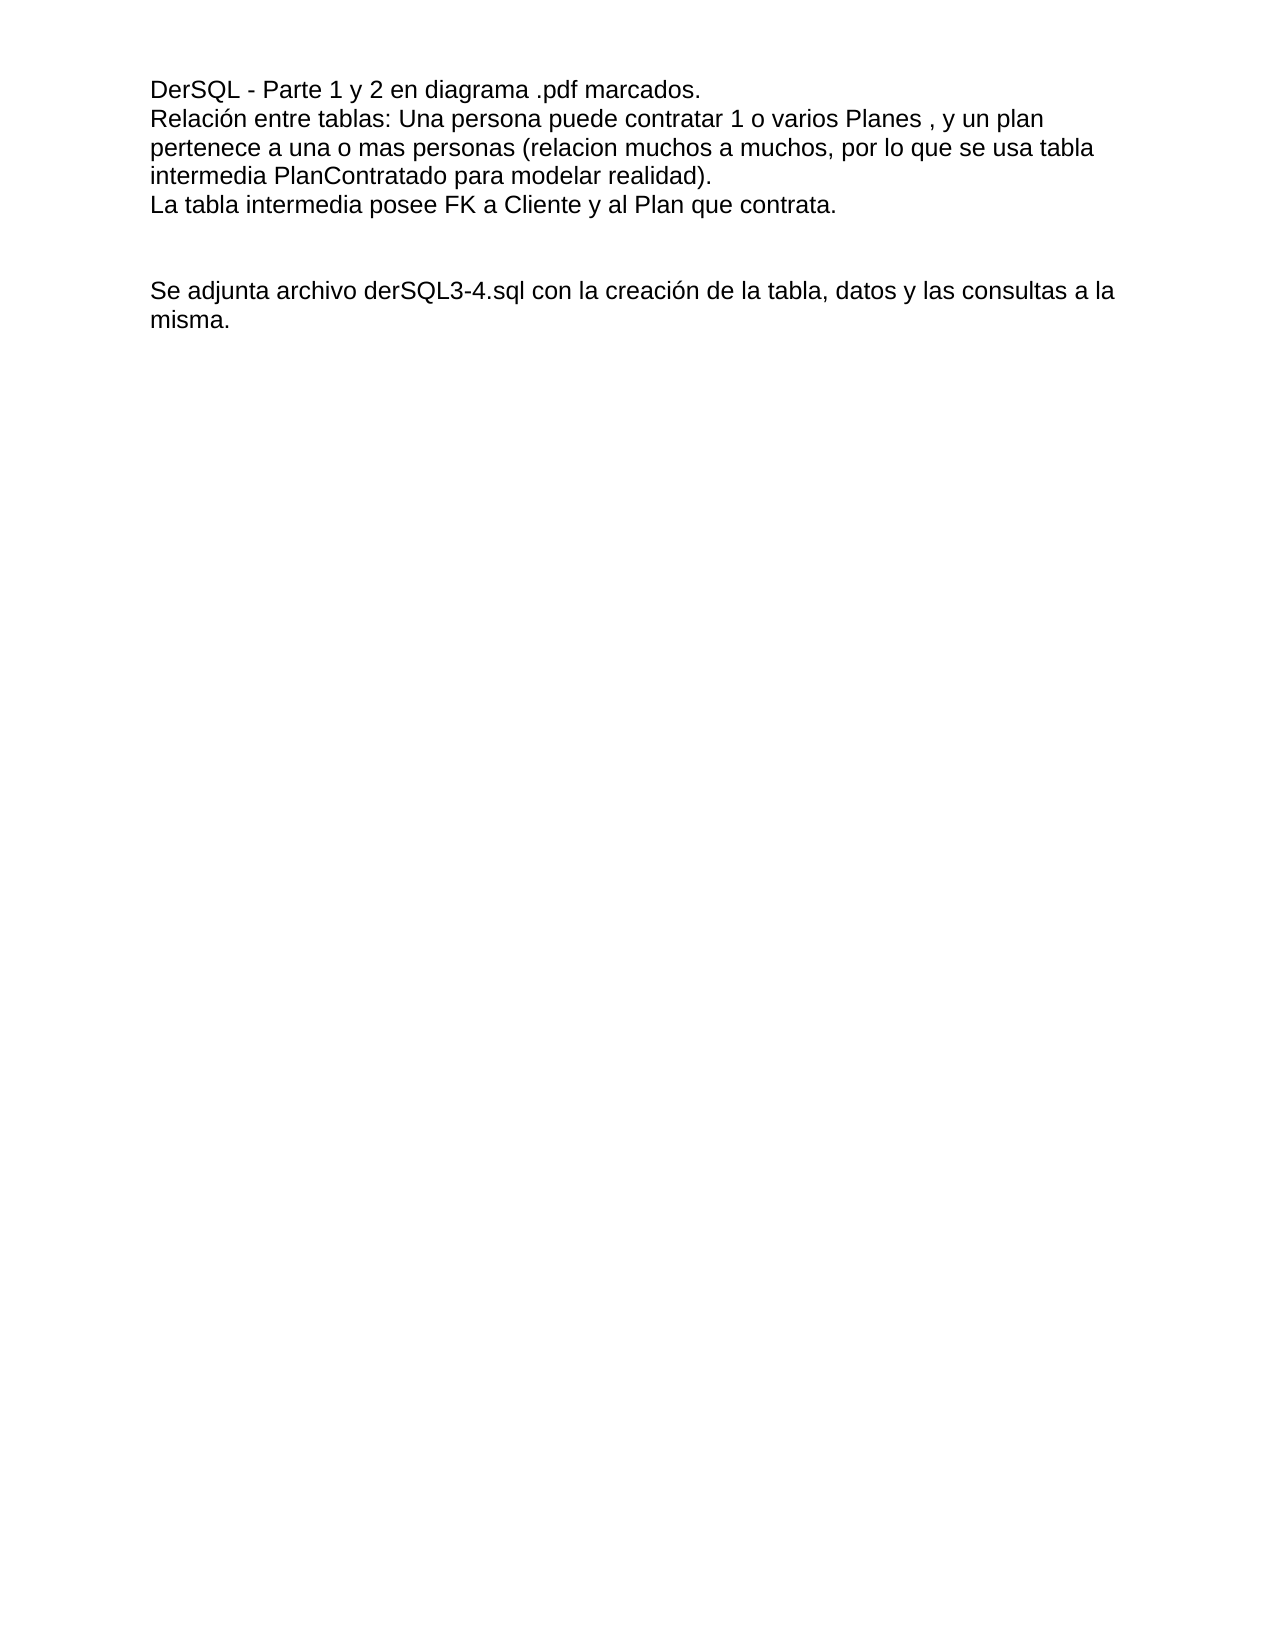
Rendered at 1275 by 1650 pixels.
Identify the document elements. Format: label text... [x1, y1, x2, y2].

text La tabla intermedia posee FK a Cliente y al Plan que contrata. [150, 190, 1125, 219]
text Relación entre tablas: Una persona puede contratar 1 o varios Planes , y un plan pertenece a una o mas personas (relacion muchos a muchos, por lo que se usa tabla intermedia PlanContratado para modelar realidad). [150, 104, 1125, 190]
text DerSQL - Parte 1 y 2 en diagrama .pdf marcados. [150, 75, 1125, 104]
text Se adjunta archivo derSQL3-4.sql con la creación de la tabla, datos y las consultas a la misma. [150, 276, 1125, 334]
